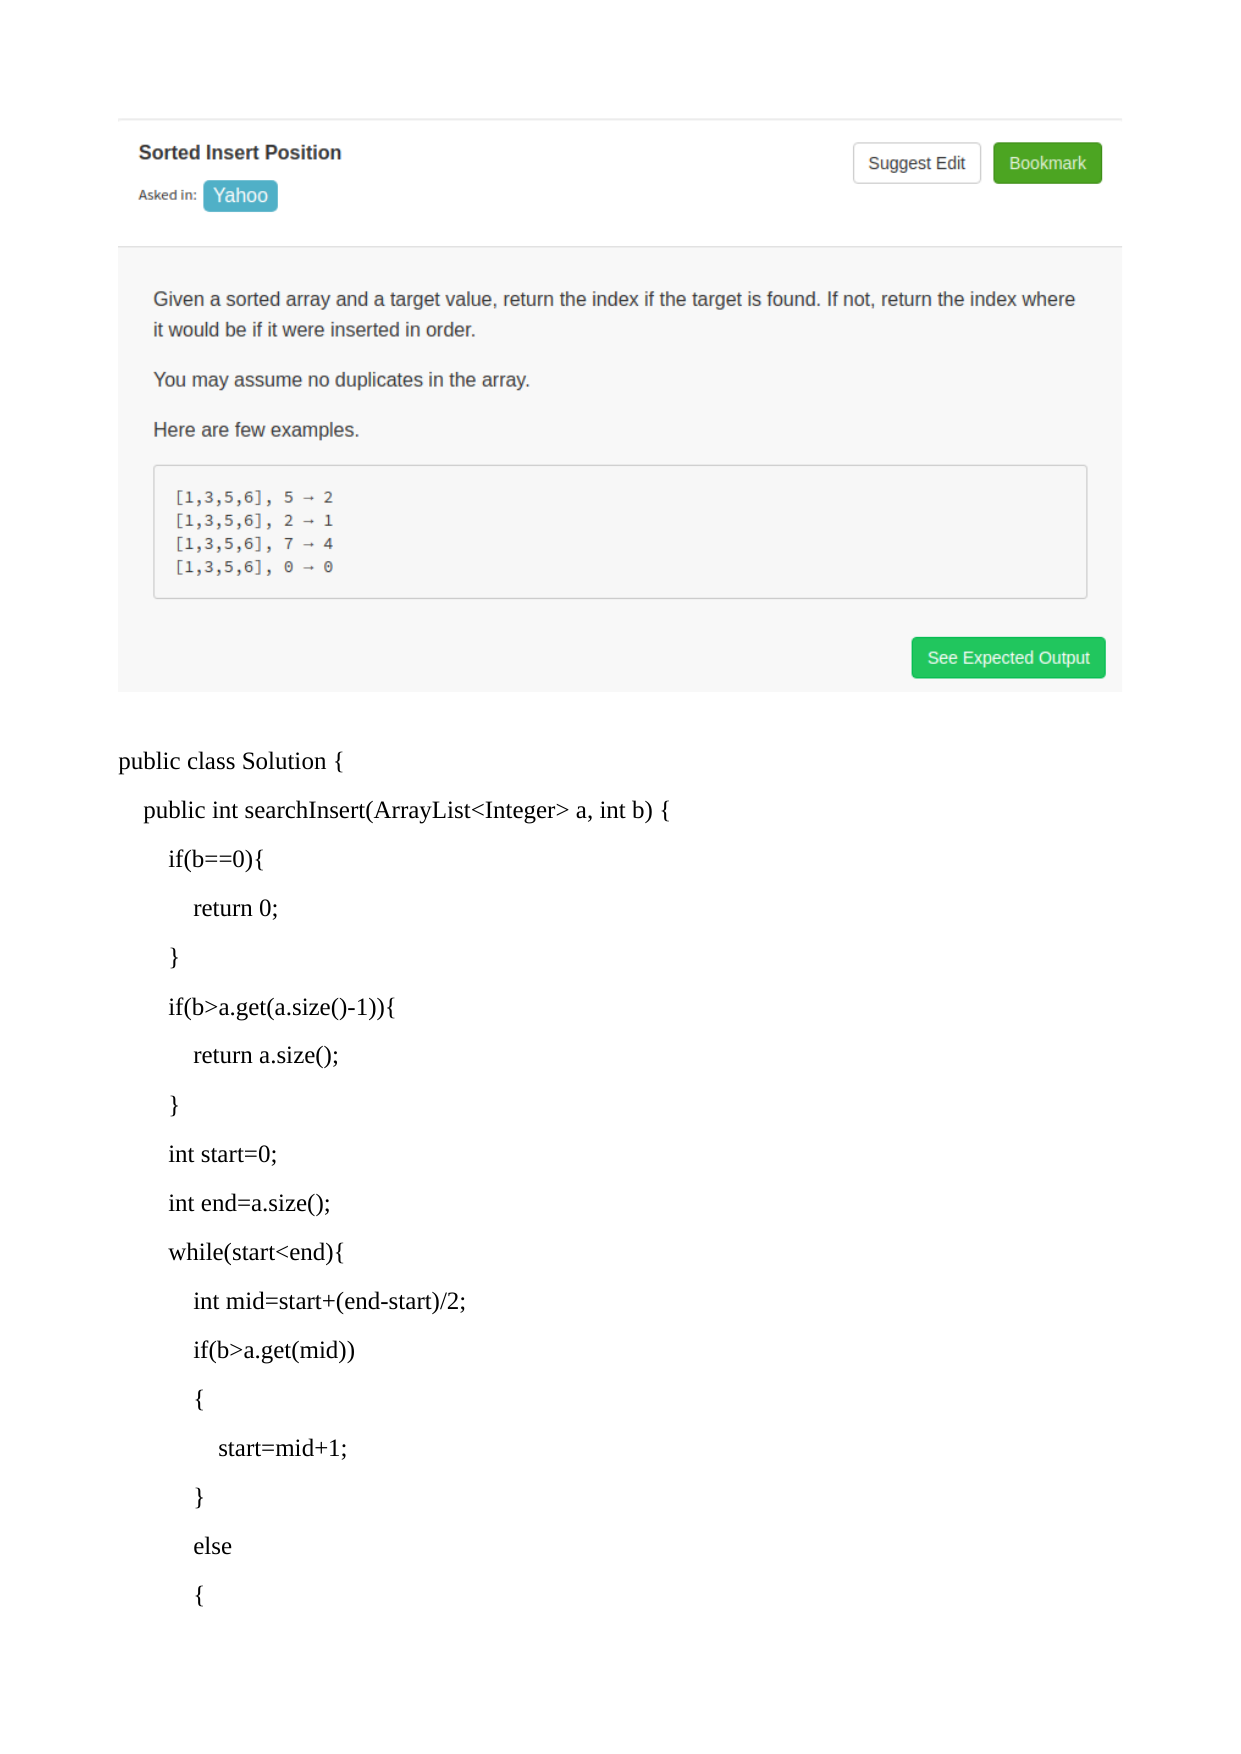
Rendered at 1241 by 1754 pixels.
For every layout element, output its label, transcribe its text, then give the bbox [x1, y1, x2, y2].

text public int searchInsert(ArrayList<Integer> a, int b) { [118, 795, 1122, 824]
text if(b>a.get(mid)) [118, 1335, 1122, 1364]
text } [118, 1482, 1122, 1511]
text { [118, 1580, 1122, 1609]
text int start=0; [118, 1139, 1122, 1167]
text } [118, 942, 1122, 971]
text public class Solution { [118, 746, 1122, 775]
text int mid=start+(end-start)/2; [118, 1286, 1122, 1315]
text return 0; [118, 893, 1122, 922]
text if(b>a.get(a.size()-1)){ [118, 992, 1122, 1020]
picture [118, 118, 1123, 692]
text return a.size(); [118, 1041, 1122, 1069]
text else [118, 1531, 1122, 1560]
text while(start<end){ [118, 1237, 1122, 1266]
text if(b==0){ [118, 844, 1122, 873]
text start=mid+1; [118, 1433, 1122, 1462]
text } [118, 1090, 1122, 1118]
text { [118, 1384, 1122, 1413]
text int end=a.size(); [118, 1188, 1122, 1217]
